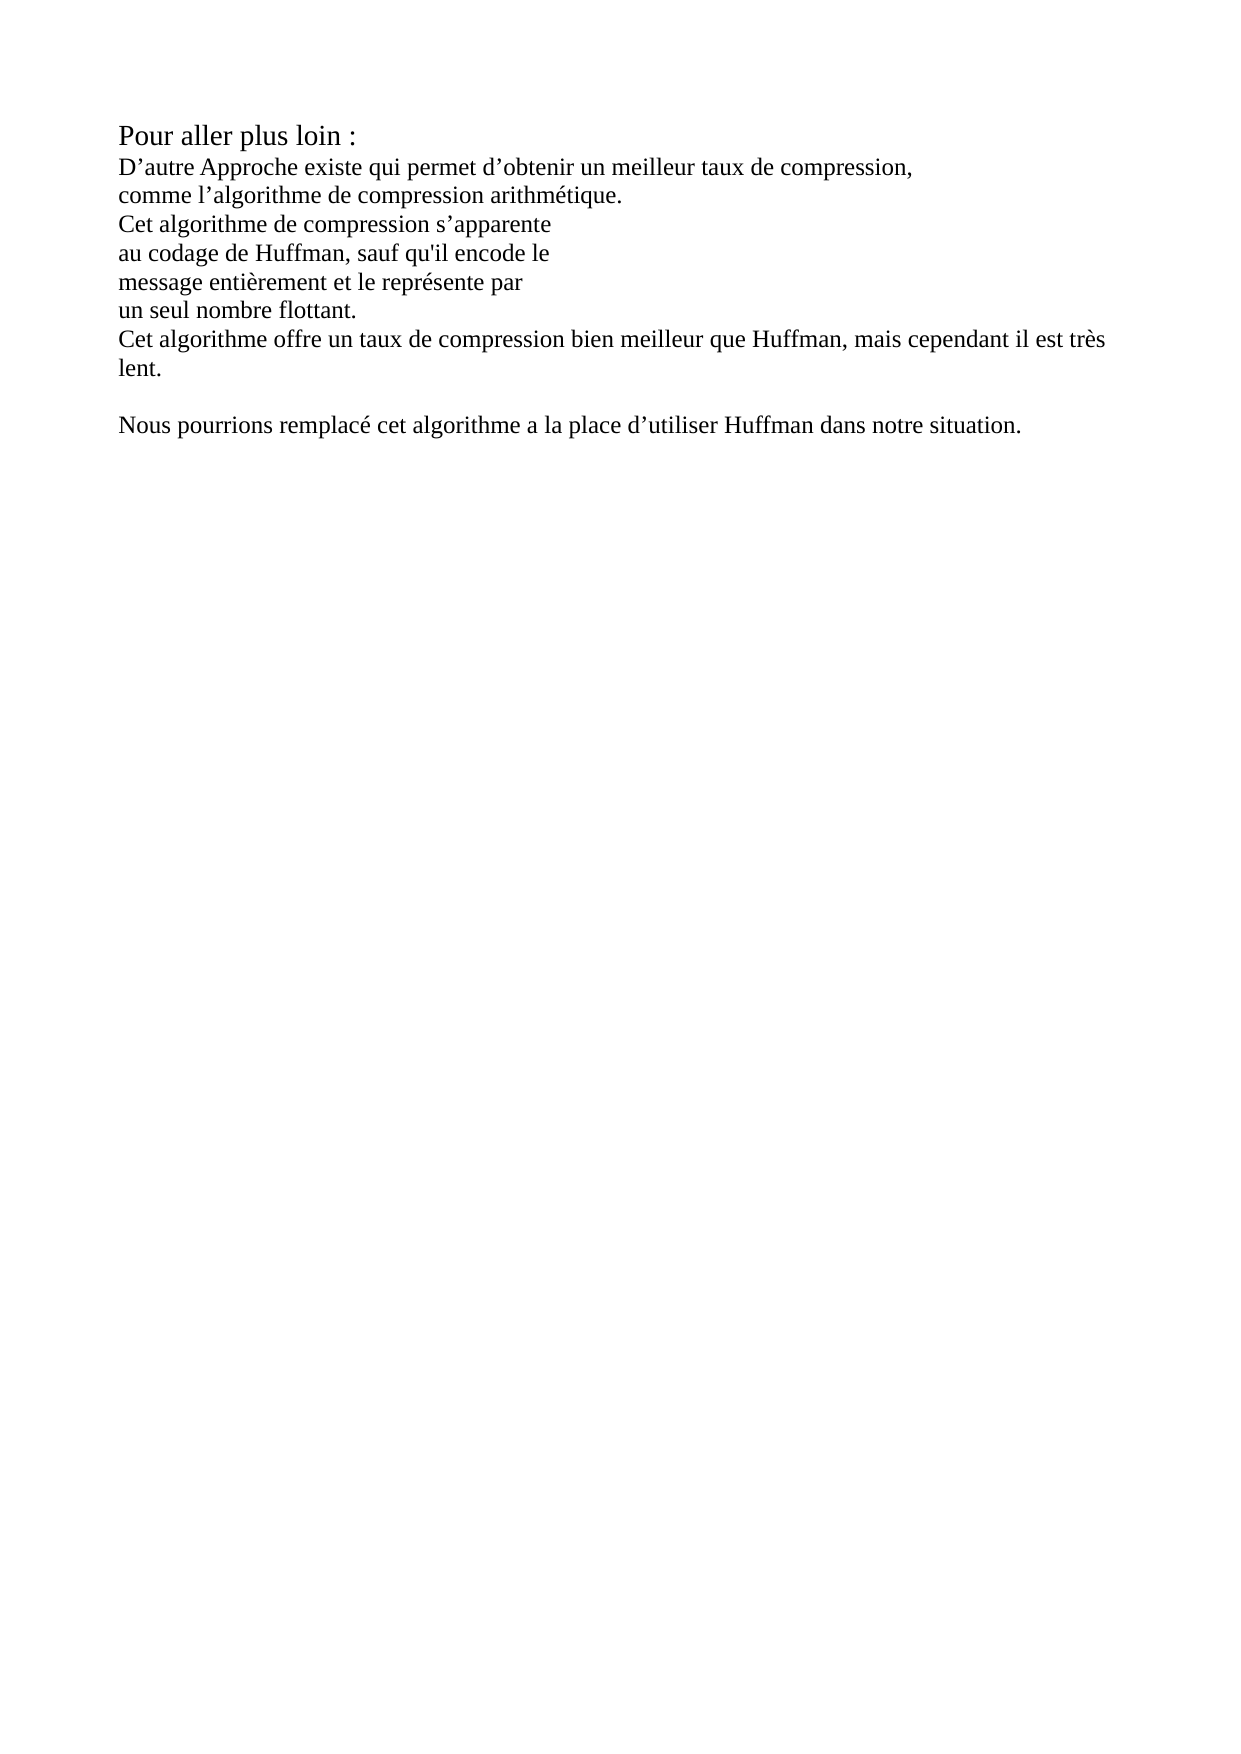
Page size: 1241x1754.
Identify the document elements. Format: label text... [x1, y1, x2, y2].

text Cet algorithme de compression s’apparente au codage de Huffman, sauf qu'il encode le message entièrement et le représente par un seul nombre flottant. [118, 209, 1122, 324]
text Cet algorithme offre un taux de compression bien meilleur que Huffman, mais cependant il est très lent. [118, 324, 1122, 382]
text Pour aller plus loin : [118, 118, 1122, 152]
text Nous pourrions remplacé cet algorithme a la place d’utiliser Huffman dans notre situation. [118, 410, 1122, 439]
text D’autre Approche existe qui permet d’obtenir un meilleur taux de compression, [118, 152, 1122, 180]
text comme l’algorithme de compression arithmétique. [118, 180, 1122, 209]
